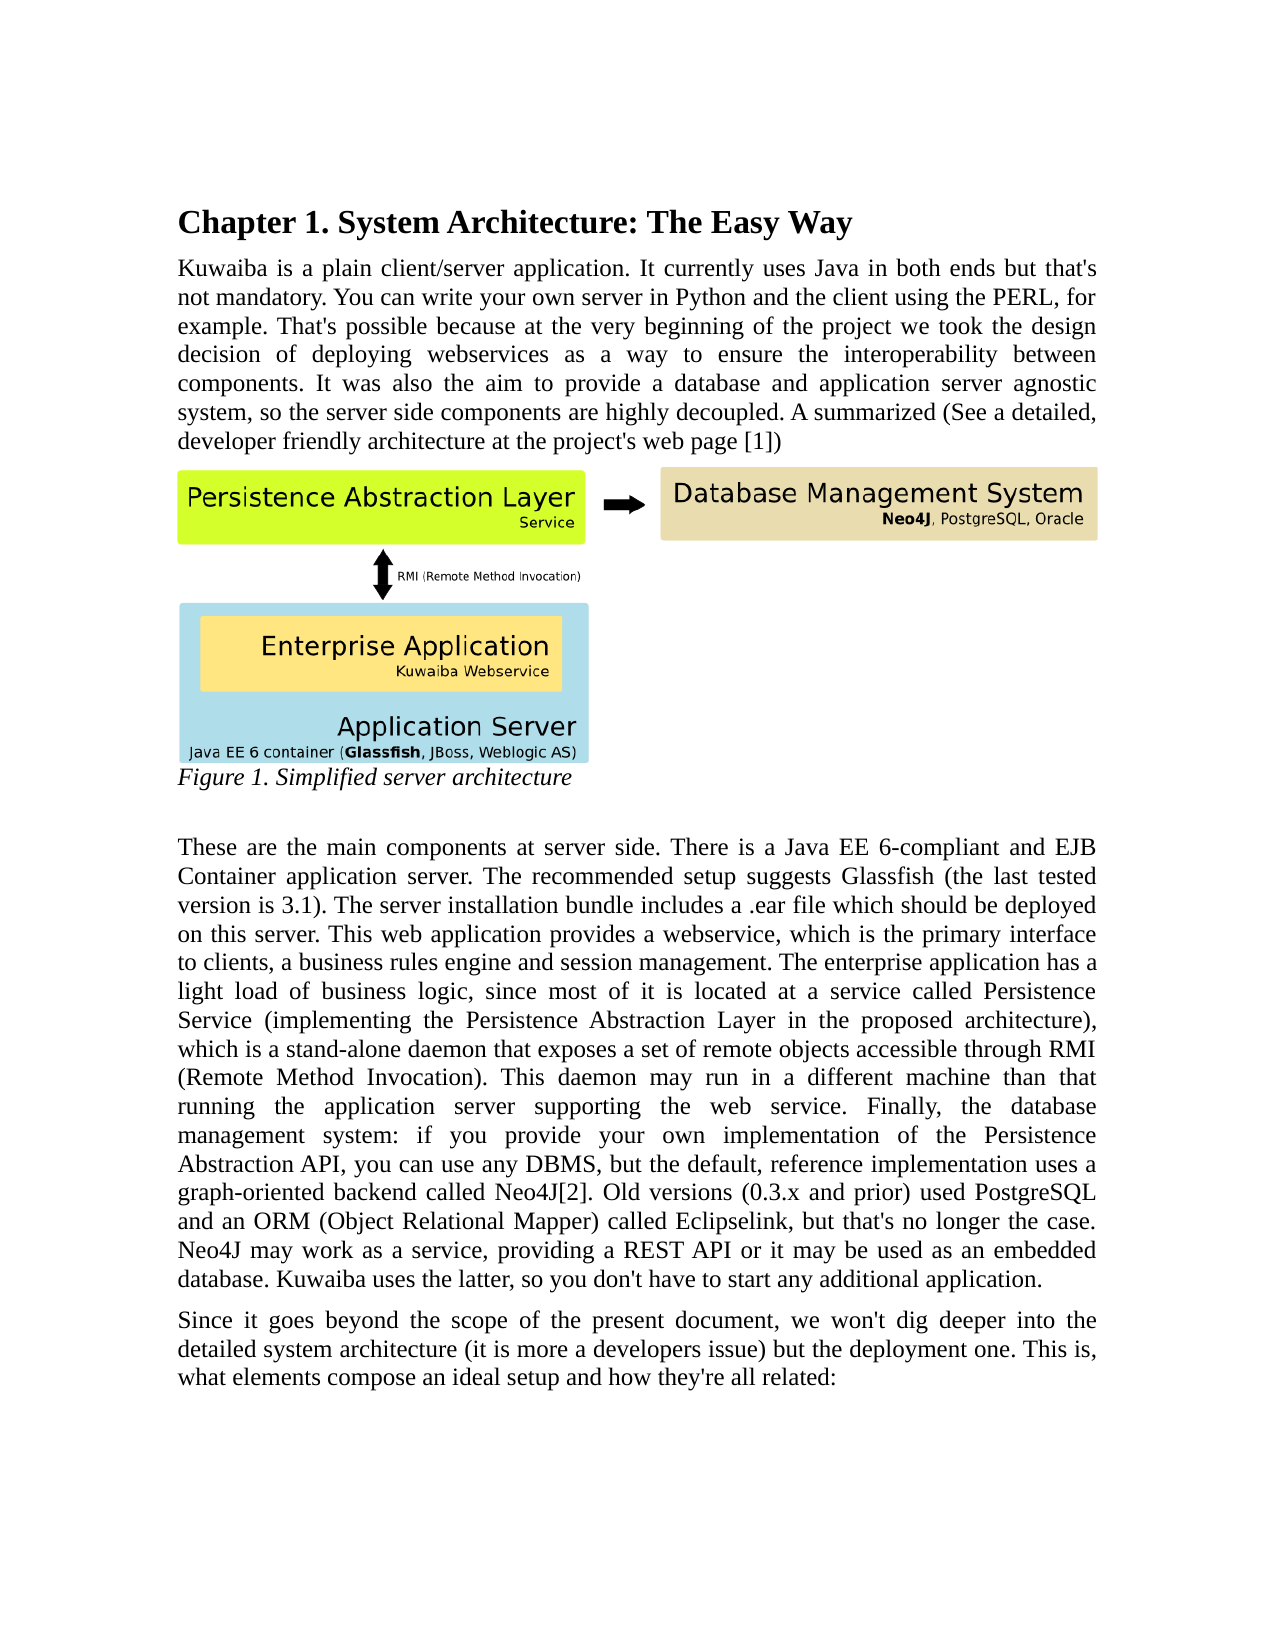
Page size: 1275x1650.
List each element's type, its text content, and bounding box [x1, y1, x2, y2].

picture [177, 467, 1098, 763]
subtitle Chapter 1. System Architecture: The Easy Way [177, 202, 1098, 241]
text Figure 1. Simplified server architecture [177, 763, 1098, 791]
text These are the main components at server side. There is a Java EE 6-compliant and EJB Container application server. The recommended setup suggests Glassfish (the last tested version is 3.1). The server installation bundle includes a .ear file which should be deployed on this server. This web application provides a webservice, which is the primary interface to clients, a business rules engine and session management. The enterprise application has a light load of business logic, since most of it is located at a service called Persistence Service (implementing the Persistence Abstraction Layer in the proposed architecture), which is a stand-alone daemon that exposes a set of remote objects accessible through RMI (Remote Method Invocation). This daemon may run in a different machine than that running the application server supporting the web service. Finally, the database management system: if you provide your own implementation of the Persistence Abstraction API, you can use any DBMS, but the default, reference implementation uses a graph-oriented backend called Neo4J[2]. Old versions (0.3.x and prior) used PostgreSQL and an ORM (Object Relational Mapper) called Eclipselink, but that's no longer the case. Neo4J may work as a service, providing a REST API or it may be used as an embedded database. Kuwaiba uses the latter, so you don't have to start any additional application. [177, 832, 1098, 1292]
text Kuwaiba is a plain client/server application. It currently uses Java in both ends but that's not mandatory. You can write your own server in Python and the client using the PERL, for example. That's possible because at the very beginning of the project we took the design decision of deploying webservices as a way to ensure the interoperability between components. It was also the aim to provide a database and application server agnostic system, so the server side components are highly decoupled. A summarized (See a detailed, developer friendly architecture at the project's web page [1]) [177, 253, 1098, 454]
text Since it goes beyond the scope of the present document, we won't dig deeper into the detailed system architecture (it is more a developers issue) but the deployment one. This is, what elements compose an ideal setup and how they're all related: [177, 1305, 1098, 1391]
